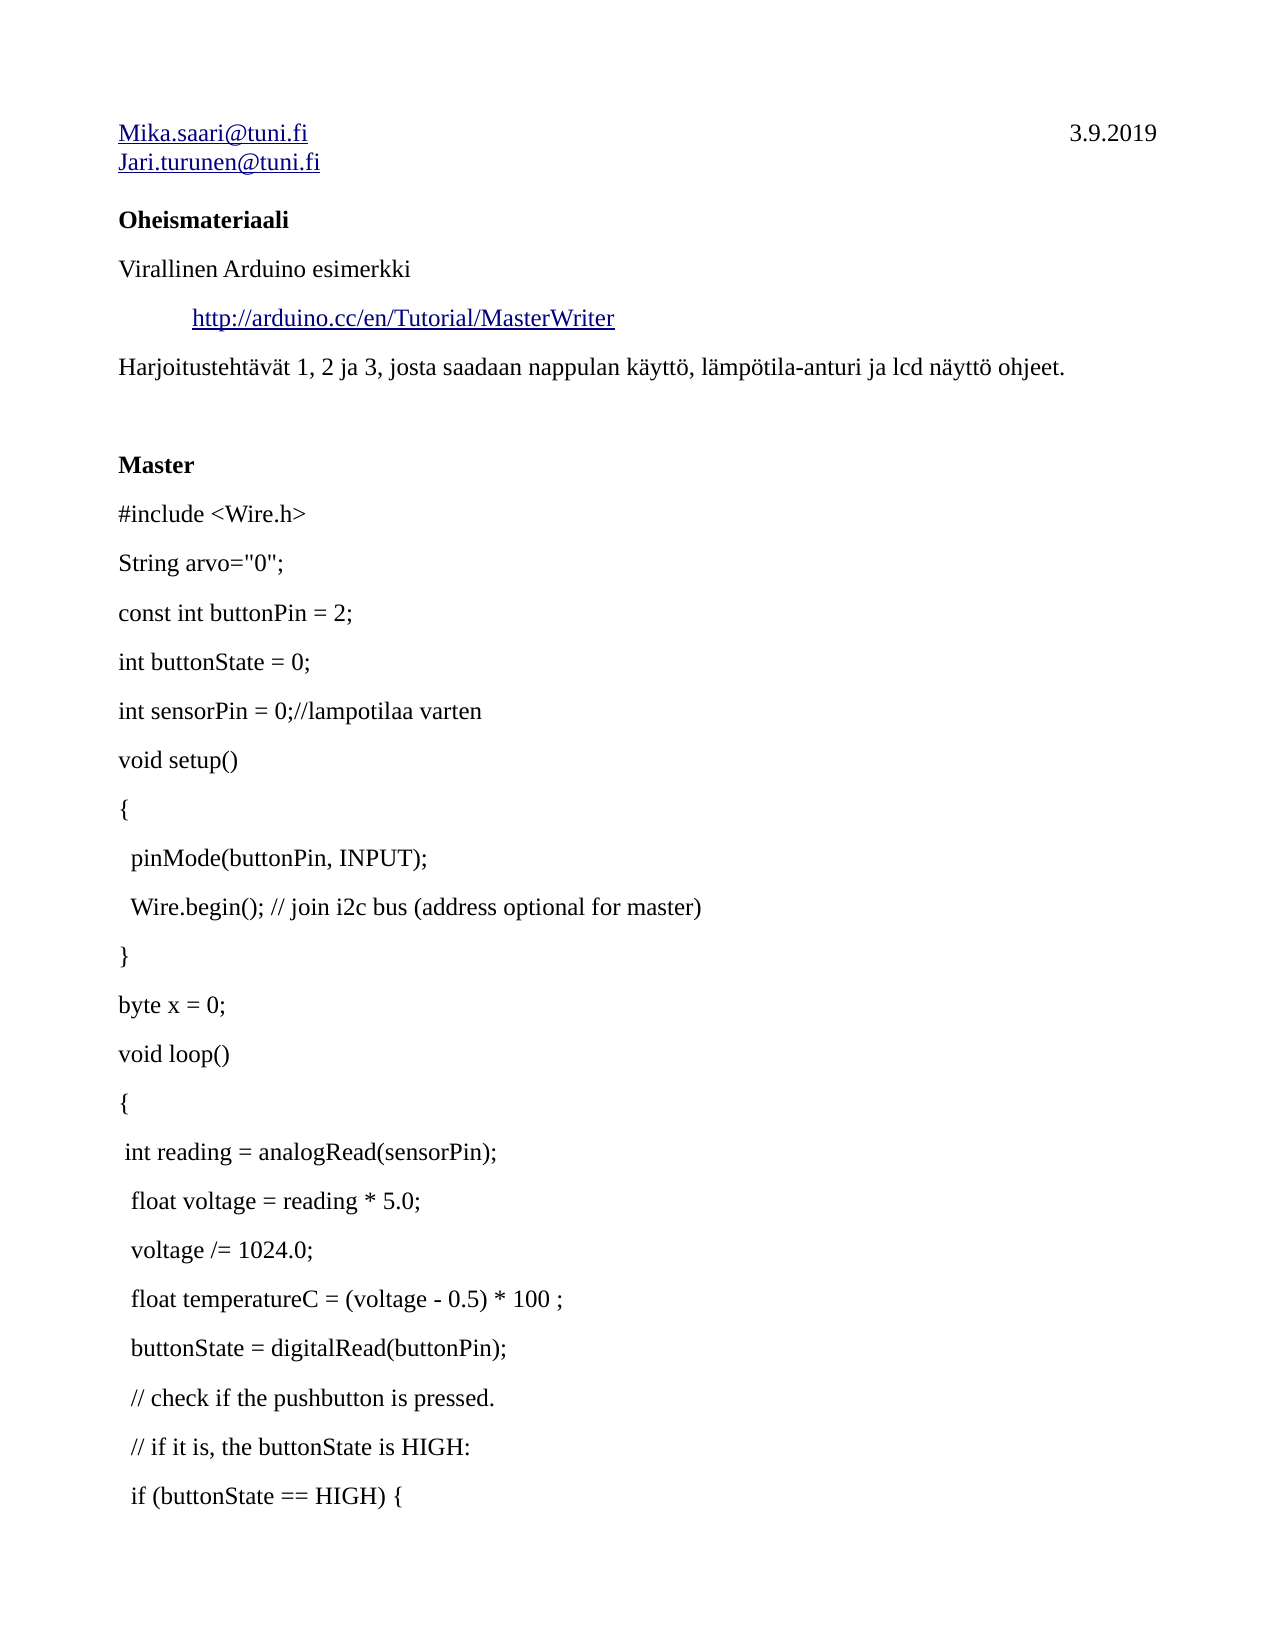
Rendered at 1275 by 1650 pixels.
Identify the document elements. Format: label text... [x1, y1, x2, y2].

text float voltage = reading * 5.0; [118, 1186, 1157, 1215]
text voltage /= 1024.0; [118, 1235, 1157, 1264]
text #include <Wire.h> [118, 499, 1157, 528]
text buttonState = digitalRead(buttonPin); [118, 1333, 1157, 1362]
text Master [118, 450, 1157, 479]
text if (buttonState == HIGH) { [118, 1481, 1157, 1509]
text Harjoitustehtävät 1, 2 ja 3, josta saadaan nappulan käyttö, lämpötila-anturi ja lcd näyttö ohjeet. [118, 352, 1157, 381]
text const int buttonPin = 2; [118, 598, 1157, 626]
text String arvo="0"; [118, 548, 1157, 577]
text http://arduino.cc/en/Tutorial/MasterWriter [118, 303, 1157, 332]
text byte x = 0; [118, 990, 1157, 1019]
text // if it is, the buttonState is HIGH: [118, 1432, 1157, 1460]
text // check if the pushbutton is pressed. [118, 1383, 1157, 1411]
text pinMode(buttonPin, INPUT); [118, 843, 1157, 872]
text { [118, 1088, 1157, 1117]
text int reading = analogRead(sensorPin); [118, 1137, 1157, 1166]
text void setup() [118, 745, 1157, 773]
text int buttonState = 0; [118, 647, 1157, 675]
text { [118, 794, 1157, 823]
text int sensorPin = 0;//lampotilaa varten [118, 696, 1157, 724]
text float temperatureC = (voltage - 0.5) * 100 ; [118, 1284, 1157, 1313]
text Oheismateriaali [118, 205, 1157, 234]
text Virallinen Arduino esimerkki [118, 254, 1157, 283]
text Wire.begin(); // join i2c bus (address optional for master) [118, 892, 1157, 921]
text void loop() [118, 1039, 1157, 1068]
text } [118, 941, 1157, 970]
